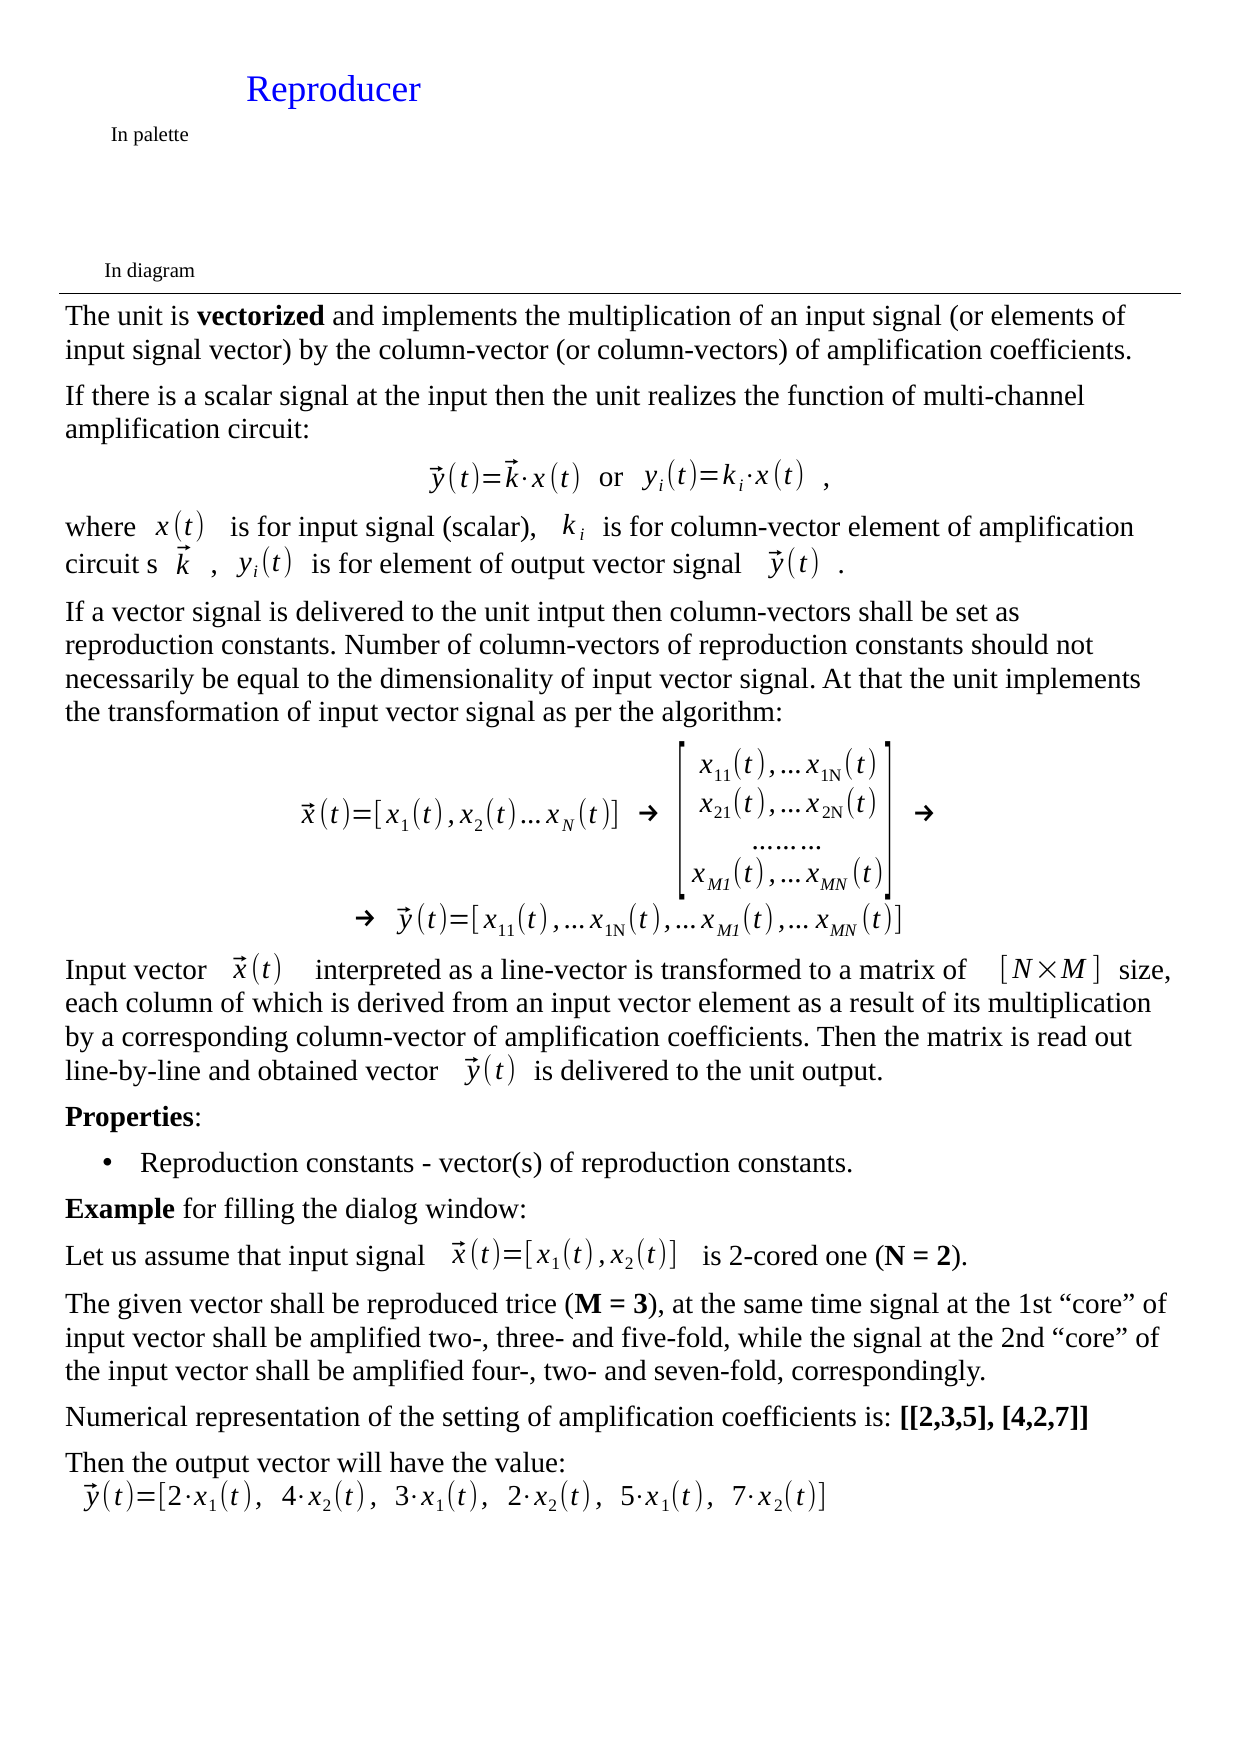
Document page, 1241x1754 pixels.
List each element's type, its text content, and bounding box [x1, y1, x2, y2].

table_cell In diagram [59, 252, 240, 292]
table_header Reproducer [240, 59, 1181, 116]
table_header [59, 59, 240, 116]
table_cell [240, 116, 1181, 156]
table_cell [240, 156, 1181, 252]
table_cell In palette [59, 116, 240, 156]
table_cell The unit is vectorized and implements the multiplication of an input signal (or elements of input signal vector) by the column-vector (or column-vectors) of amplification coefficients. If there is a scalar signal at the input then the unit realizes the function of multi-channel amplification circuit: or, where is for input signal (scalar), is for column-vector element of amplification circuit s,is for element of output vector signal . If a vector signal is delivered to the unit intput then column-vectors shall be set as reproduction constants. Number of column-vectors of reproduction constants should not necessarily be equal to the dimensionality of input vector signal. At that the unit implements the transformation of input vector signal as per the algorithm: Input vector interpreted as a line-vector is transformed to a matrix of size, each column of which is derived from an input vector element as a result of its multiplication by a corresponding column-vector of amplification coefficients. Then the matrix is read out line-by-line and obtained vector is delivered to the unit output. Properties: Reproduction constants - vector(s) of reproduction constants. Example for filling the dialog window: Let us assume that input signal is 2-cored one (N = 2). The given vector shall be reproduced trice (M = 3), at the same time signal at the 1st “core” of input vector shall be amplified two-, three- and five-fold, while the signal at the 2nd “core” of the input vector shall be amplified four-, two- and seven-fold, correspondingly. Numerical representation of the setting of amplification coefficients is: [[2,3,5], [4,2,7]] Then the output vector will have the value: [59, 294, 1181, 1534]
table_cell [59, 156, 240, 252]
table_cell [240, 252, 1181, 292]
